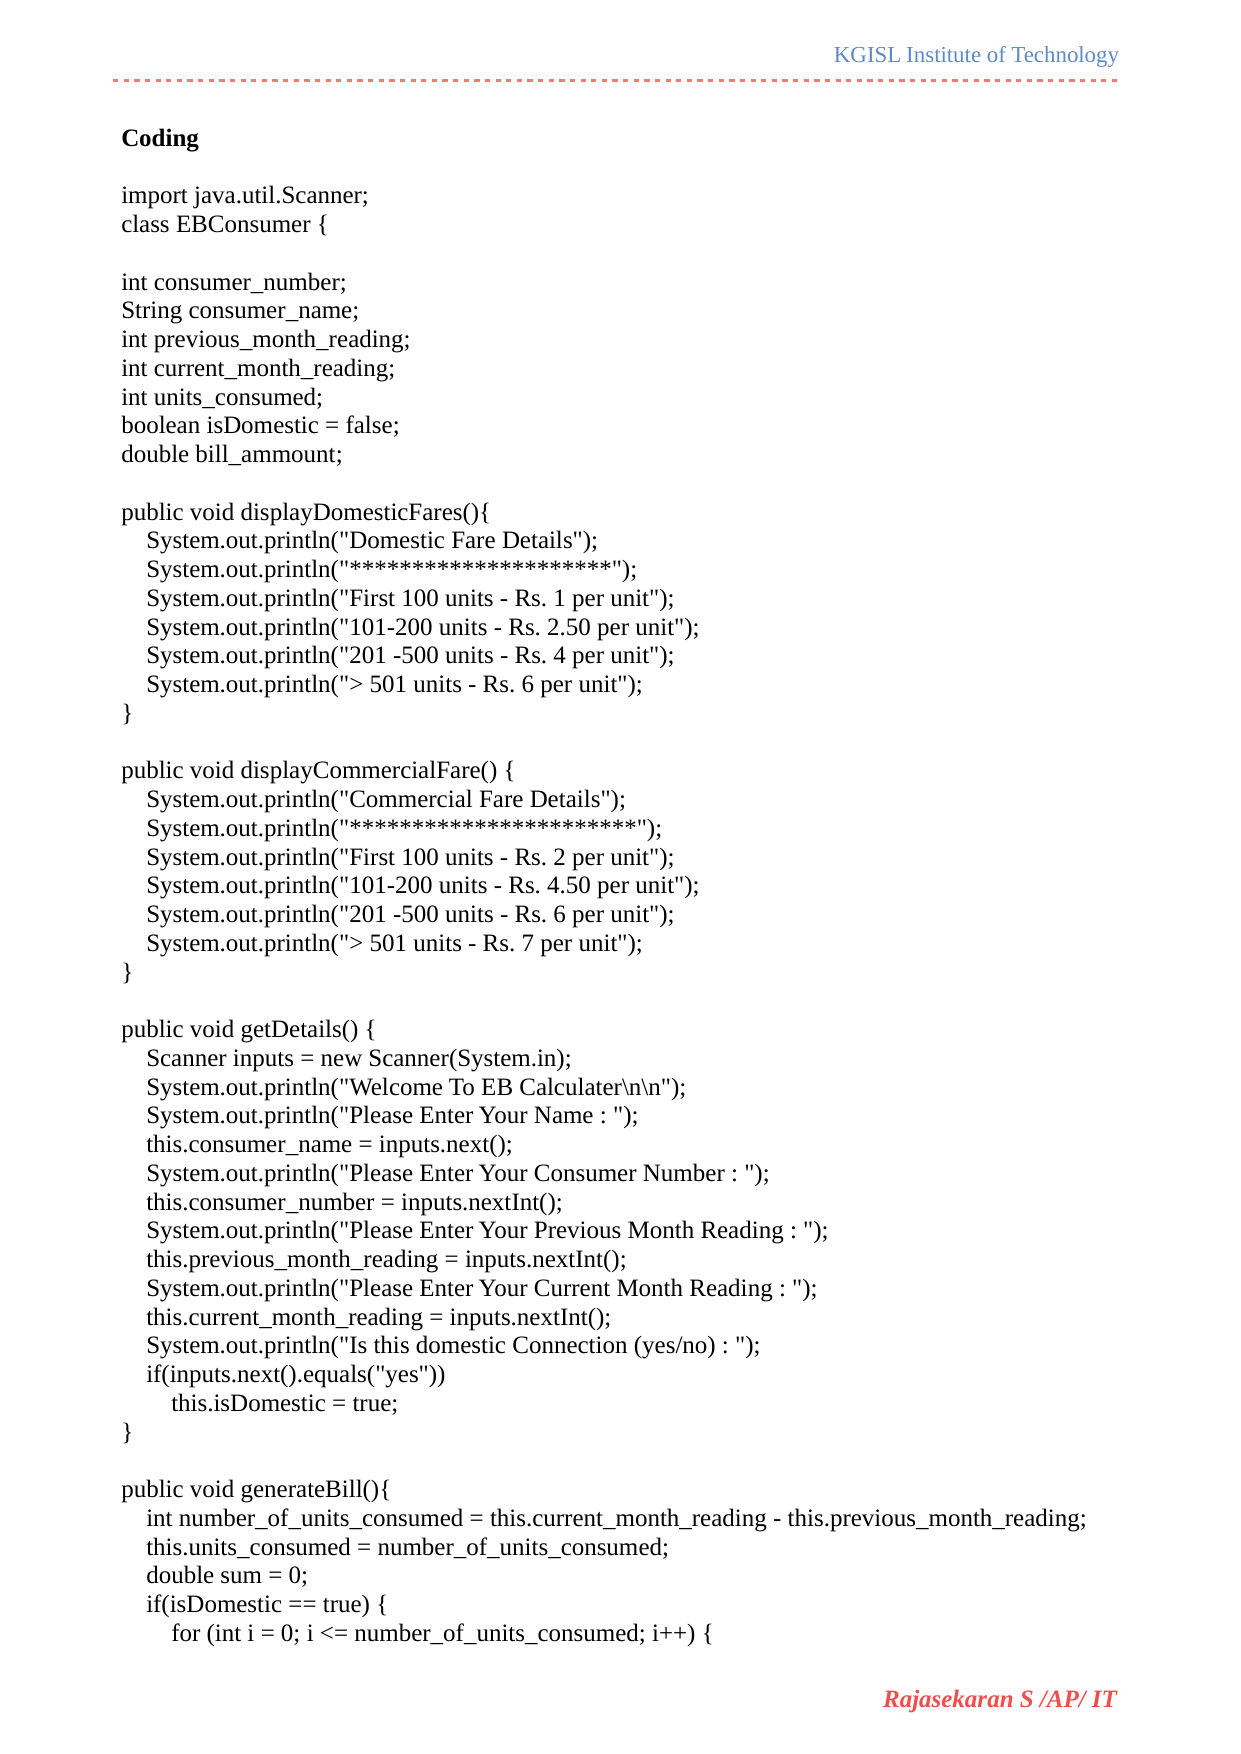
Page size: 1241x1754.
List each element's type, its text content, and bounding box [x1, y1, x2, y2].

text int previous_month_reading; [121, 324, 1119, 353]
text } [121, 1417, 1119, 1445]
text System.out.println("101-200 units - Rs. 2.50 per unit"); [121, 612, 1119, 640]
text public void displayCommercialFare() { [121, 755, 1119, 784]
text System.out.println("Please Enter Your Previous Month Reading : "); [121, 1215, 1119, 1244]
text System.out.println("Please Enter Your Current Month Reading : "); [121, 1273, 1119, 1302]
text this.consumer_name = inputs.next(); [121, 1129, 1119, 1158]
text public void generateBill(){ [121, 1474, 1119, 1503]
text class EBConsumer { [121, 209, 1119, 238]
text System.out.println("Is this domestic Connection (yes/no) : "); [121, 1330, 1119, 1359]
text int consumer_number; [121, 267, 1119, 295]
text double bill_ammount; [121, 439, 1119, 468]
text this.current_month_reading = inputs.nextInt(); [121, 1302, 1119, 1330]
text this.isDomestic = true; [121, 1388, 1119, 1417]
text String consumer_name; [121, 295, 1119, 324]
text Scanner inputs = new Scanner(System.in); [121, 1043, 1119, 1072]
text int number_of_units_consumed = this.current_month_reading - this.previous_month_reading; [121, 1503, 1119, 1532]
text public void getDetails() { [121, 1014, 1119, 1043]
text System.out.println("Please Enter Your Consumer Number : "); [121, 1158, 1119, 1187]
text System.out.println("Welcome To EB Calculater\n\n"); [121, 1072, 1119, 1100]
text public void displayDomesticFares(){ [121, 497, 1119, 525]
text if(inputs.next().equals("yes")) [121, 1359, 1119, 1388]
text this.previous_month_reading = inputs.nextInt(); [121, 1244, 1119, 1273]
text System.out.println("201 -500 units - Rs. 4 per unit"); [121, 640, 1119, 669]
text System.out.println("*********************"); [121, 554, 1119, 583]
text int units_consumed; [121, 382, 1119, 410]
text System.out.println("First 100 units - Rs. 1 per unit"); [121, 583, 1119, 612]
text System.out.println("> 501 units - Rs. 6 per unit"); [121, 669, 1119, 698]
text System.out.println("First 100 units - Rs. 2 per unit"); [121, 842, 1119, 870]
text System.out.println("Commercial Fare Details"); [121, 784, 1119, 813]
text int current_month_reading; [121, 353, 1119, 382]
text double sum = 0; [121, 1560, 1119, 1589]
text Coding [121, 123, 1119, 152]
text System.out.println("> 501 units - Rs. 7 per unit"); [121, 928, 1119, 957]
text this.units_consumed = number_of_units_consumed; [121, 1532, 1119, 1560]
text import java.util.Scanner; [121, 180, 1119, 209]
text this.consumer_number = inputs.nextInt(); [121, 1187, 1119, 1215]
text System.out.println("Please Enter Your Name : "); [121, 1100, 1119, 1129]
text } [121, 698, 1119, 727]
text System.out.println("101-200 units - Rs. 4.50 per unit"); [121, 870, 1119, 899]
text if(isDomestic == true) { [121, 1589, 1119, 1618]
text for (int i = 0; i <= number_of_units_consumed; i++) { [121, 1618, 1119, 1647]
text } [121, 957, 1119, 985]
text System.out.println("201 -500 units - Rs. 6 per unit"); [121, 899, 1119, 928]
text boolean isDomestic = false; [121, 410, 1119, 439]
text System.out.println("***********************"); [121, 813, 1119, 842]
text System.out.println("Domestic Fare Details"); [121, 525, 1119, 554]
